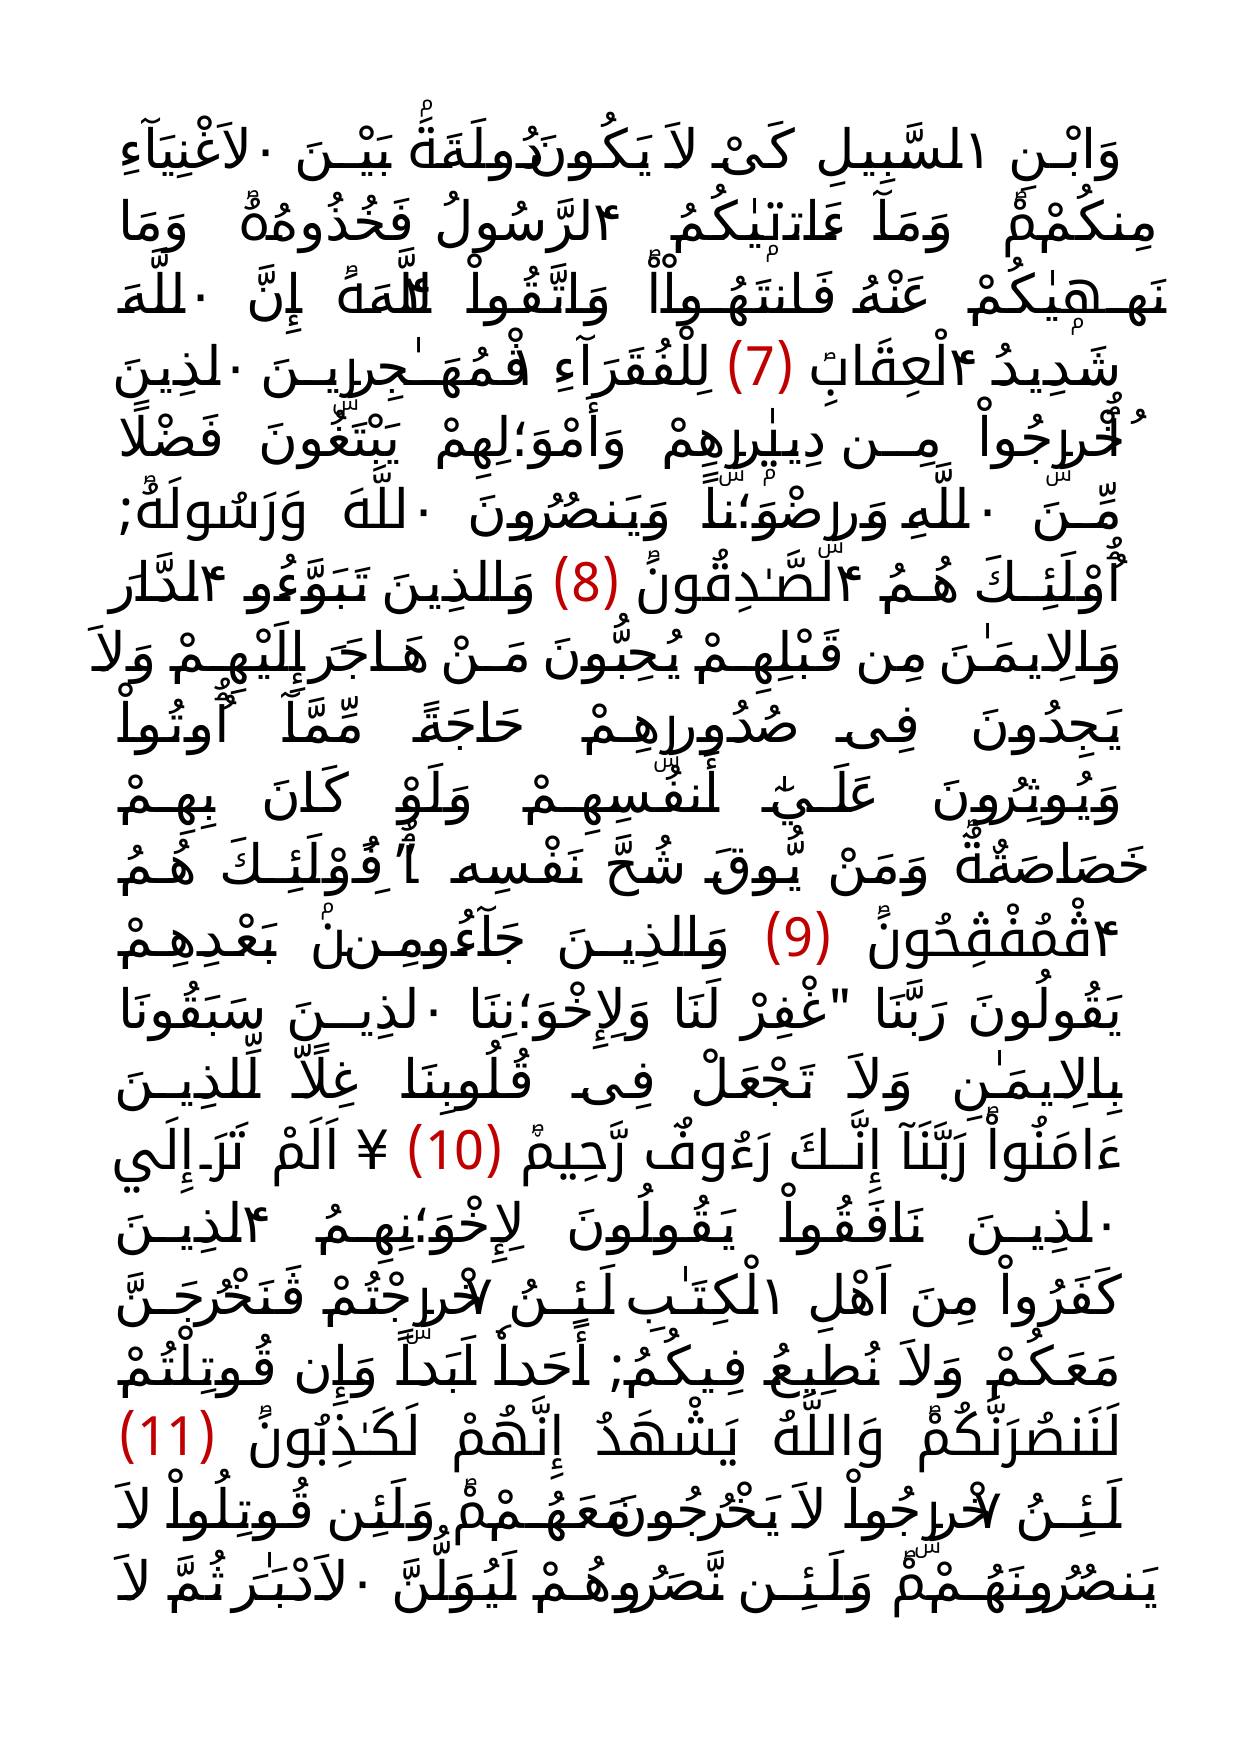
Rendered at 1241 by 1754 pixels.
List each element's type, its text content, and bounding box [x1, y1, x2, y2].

text بِسْمِ ۱للَّهِ ۱لرَّحْمَـٰنِ ۱لرَّحِيمِ سَبَّحَ لِلهِ مَا فِى ۱لسَّمَـٰوَ؛تِ وَمَا فِى ۱لاَرْضِؐ وَهُوَ ۰لْعَزۣيزُ ۴لْحَكِيمُؐ (1) هُوَ ۰ﻟـذِىٓ أَخْرَجَ ۰لذِينَ كَفَرُواْ مِــنَ اَهْلِ ۱لْكِتَـٰبِ مِــن دِيۭـٰرۣهِمْ لَأِوَّلِ ۱لْحَشْرۣؐ مَا ظَنَنتُمُ; أَنْ يَّخْرُجُواْؐ وَظَنُّوٓاْ أَنَّهُم مَّانِعَتُهُمْ حُصُونُهُم مِّــنَ ۰للَّهِؐ فَأَتۭيٰهُمُ ۴للَّهُ مِــنْ حَيْثُ لَمْ يَحْتَسِبُواْؐ ® وَقَذَفَ فِى قُلُوبِهِمُ ۴لرُّعْبَؐ يُخْرۣبُونَ بُيُوتَهُم بِأَيْدِيهِمْ وَأَيْدِى ۱لْمُومِنِينَؐ فَاعْتَبِرُواْ يَـٰٓٱُوْلِى ۱لاَبْصۭـٰرۣؐ (2) وَلَوْلآَ أَننن كَتَبَ ۰للَّهُ عَلَيْهِمُ ۴لْجَلآَءَ لَعَذَّبَهُمْ فِى ۱لدُّنْيۭاؐ وَلَهُمْ فِى ۱لاَخِرَةِ عَذَابُ ۴لنّۭارۣؐ (3) ذَ؛لِــكَ بِأَنَّهُمْ شَآقُّواْ ۴للَّهَ وَرَسُولَهُؐ, وَمَنْ يُّشَآقِّ ۱للَّهَ فَإِنَّ ۰للَّهَ شَدِيدُ ۴لْعِقَابِؐ (4) مَا قَطَعْتُم مِّن لِّينَةٖ اَوْ تَرَكْتُمُوهَا قَآئِمَةٗ عَلَــيٰٓ ٱُصُولِهَا فَبِإِذْنِ ۱للَّهِ وَڤِيُخْزۣيَ ۰لْفَـٰسِقِينَؐ (5) وَمَآ أَفَآءَ ۰للَّهُ عَلَيٰ رَسُولِهِ” مِنْهُمْ فَمَآ أَوْجَفْتُمْ عَلَيْهِ مِــنْ خَيْلٍ وَلاَ رۣكَابٍؐ وَچَكِــنَّ ۰للَّهَ يُسَلِّطُ رُسُلَهُ„ عَلَيٰ مَنْ يَّشَآءُؐ وَاللَّهُ عَلَــيٰ كُلِّ شَيْءٍ قَدِيرٌؐ (6) مَّآ أَفَآءَ ۰للَّهُ عَلَيٰ رَسُولِهِ” مِــنَ اَهْـلِ ۱لْقُرۭيٰ فَلِلهِ وَلِلرَّسُولِ وَلِذِى ۱لْقُرْبۭيٰ وَالْيَتَـٰمۭيٰ وَالْمَسَـٰكِينِ وَابْـنِ ۱لسَّبِيلِ كَىْ لاَ يَكُونَ دُولَةَۢ بَيْــنَ ۰لاَغْنِيَآءِ مِنكُمْؐ وَمَآ ءَاتۭيٰكُمُ ۴لرَّسُولُ فَخُذُوهُؐ وَمَا نَهۭيٰكُمْ عَنْهُ فَانتَهُواْؐ وَاتَّقُواْ ۴للَّهَؐ إِنَّ ۰للَّهَ شَدِيدُ ۴لْعِقَابِؐ (7) لِلْفُقَرَآءِ ۱ڤْمُهَـٰجِرۣيــنَ ۰لذِينَ ٱُخْرۣجُواْ مِــن دِيۭـٰرۣهِمْ وَأَمْوَ؛لِهِمْ يَبْتَغُونَ فَضْلًا مِّــنَ ۰للَّهِ وَرۣضْوَ؛ناً وَيَنصُرُونَ ۰للَّهَ وَرَسُولَهُؐ; ٱُوْلَئِــكَ هُمُ ۴لصَّـٰدِقُونَؐ (8) وَالذِينَ تَبَوَّءُو ۴لدَّارَ وَالِايمَـٰنَ مِن قَبْلِهِمْ يُحِبُّونَ مَــنْ هَاجَرَ إِلَيْهِمْ وَلاَ يَجِدُونَ فِى صُدُورۣهِمْ حَاجَةً مِّمَّآ ٱُوتُواْ وَيُوثِرُونَ عَلَــيٰٓ أَنفُسِهِمْ وَلَوْ كَانَ بِهِمْ خَصَاصَةٌؐ وَمَنْ يُّوقَ شُحَّ نَفْسِهِ” فَٱُوْلَئِــكَ هُمُ ۴ڤْمُفْڤِحُونَؐ (9) وَالذِيــنَ جَآءُو مِـنۢ بَعْدِهِمْ يَقُولُونَ رَبَّنَا "غْفِرْ لَنَا وَلِإِخْوَ؛نِنَا ۰لذِيــنَ سَبَقُونَا بِالِايمَـٰنِ وَلاَ تَجْعَلْ فِى قُلُوبِنَا غِلًاّ لِّلذِيــنَ ءَامَنُواْؐ رَبَّنَآ إِنَّــكَ رَءُوفٌ رَّحِيم٘ؐ (10) ¥ اَلَمْ تَرَ إِلَي ۰لذِيــنَ نَافَقُواْ يَقُولُونَ لِإِخْوَ؛نِهِمُ ۴لذِيــنَ كَفَرُواْ مِنَ اَهْلِ ۱لْكِتَـٰبِ لَـئِــنُ ۷خْرۣجْتُمْ ڤَنَخْرُجَــنَّ مَعَكُمْ وَلاَ نُطِيعُ فِيكُمُ; أَحَداٗ اَبَداً وَإِن قُوتِلْتُمْ لَنَنصُرَنَّكُمْؐ وَاللَّهُ يَشْهَدُ إِنَّهُمْ لَكَـٰذِبُونَؐ (11) لَـئِــنُ ۷خْرۣجُواْ لاَ يَخْرُجُونَ مَعَهُمْؐ وَلَئِن قُوتِلُواْ لاَ يَنصُرُونَهُمْؐ وَلَـئِــن نَّصَرُوهُمْ لَيُوَلُّنَّ ۰لاَدْبَـٰرَ ثُمَّ لاَ يُنصَرُونَؐ (12) لَأَنتُمُ; أَشَدُّ رَهْبَةً فِى صُدُورۣهِم مِّــنَ ۰للَّهِؐ ذَ؛لِــكَ بِأَنَّهُمْ قَوْمٌ لاَّ يَفْقَهُونَؐ (13) لاَ يُقَـٰتِلُونَكُمْ جَمِيعاٗ اِلاَّ فِى قُريً مُّحَصَّنَةٖ اَوْ مِنْ وَّرَآءِ جُدُرٙؐ بَأْسُهُم بَيْنَهُمْ شَدِيدٌؐ تَحْسِبُهُمْ جَمِيعاً وَقُلُوبُهُمْ شَتّۭيٰؐ ذَ؛لِــكَ بِأَنَّهُمْ قَوْمٌ لاَّ يَعْقِلُونَؐ (14) كَمَثَلِ ۱لذِينَ مِــن قَبْلِهِمْ قَرۣيباًؐ ذَاقُواْ وَبَالَ أَمْرۣهِمْؐ وَلَهُمْ عَذَاب٘ اَلِيمٌؐ (15) كَمَثَـلِ ۱لشَّيْطَـٰنِ إِذْ قَالَ لِلِانسَـٰنِ ۹كْفُرْ فَلَمَّا كَفَرَ قَالَ إِنِّى بَرۣىٓءٌ مِّنــكَ إِنِّــيَ أَخَافُ ۴للَّهَ رَبَّ ۰لْعَـٰلَمِينَؐ (16) فَكَانَ عَـٰقِبَتَهُمَآ أَنَّهُمَا فِى ۱لنّۭارۣ خَالِدَيْنِ فِيهَاؐ وَذَ؛لِــكَ جَزَ×ؤُاْ ۴لظَّـٰلِمِينَؐ (17) يَـٰٓأَيُّهَا ۰لذِيــنَ ءَامَنُواْ èتَّقُواْ ۴للَّهَ وَلْتَنظُرْ نَفْــسٌ مَّا قَدَّمَتْ لِغَدٍؐ وَاتَّقُواْ ۴للَّهَؐ إِنَّ ۰للَّهَ خَبِيرٛ بِمَا تَعْمَلُونَؐ (18) وَلاَ تَكُونُواْ كَالذِيــنَ نَسُواْ ۴للَّهَ فَأَنسۭيٰهُمُ; أَنفُسَهُمُؐ; ٱُوْلَئِــكَ هُمُ ۴لْفَـٰسِقُونَؐ (19) لاَ يَسْتَوۣىٓ أَصْحَـٰبُ ۴لنّۭارۣ وَأَصْحَـٰبُ ۴لْجَنَّةِؐ أَصْحَـٰبُ ۴لْجَنَّةِ هُمُ ۴لْفَآئِزُونَؐ (20) لَوَ اَنزَلْنَا هَـٰذَا ۰لْقُرْءَانَ عَلَيٰ جَبَلٍ لَّرَأَيْتَهُ„ خَـٰشِعاً مُّتَصَدِّعاً مِّــنْ خَشْيَةِ ۱للَّهِؐ وَتِلْــكَ ۰لاَمْثَـٰــلُ نَضْرۣبُهَا لِلنَّاسسسِ لَعَلَّهُمْ يَتَفَكَّرُونَؐ (21) هُوَ ۰للَّهُ ۴ﻟ﮲ لآَ إِچَهَ إِلاَّ هُوَؐ عَـٰلِمُ ۴لْغَيْبِ وَالشَّهَـٰدَةِؐ هُوَ ۰لرَّحْمَـٰنُ ۴لرَّحِيمُؐ (22) هُوَ ۰للَّهُ ۴ﻟ﮲ لآَ إِچَهَ إِلاَّ هُوَ ۰لْمَلِــكُ ۴لْقُدُّوسسسُ ۴لسَّچَمُ ۴لْمُومِــنُ ۴لْمُهَيْمِنُ ۴لْعَزۣيزُ ۴لْجَبَّارُ ۴لْمُتَكَبِّرُؐ سُبْحَـٰــنَ ۰للَّهِ عَمَّا يُشْرۣكُونَؐ (23) هُوَ ۰للَّهُ ۴لْخَـٰلِقُ ۴لْبَارۣىُٔ ۴لْمُصَوّۣرُؐ لَهُ ۴لاَسْمَآءُ ۴لْحُسْنۭيٰؐ يُسَبِّحُ لَهُ„ مَا فِى ۱لسَّمَـٰوَ؛تِ وَالاَرْضِؐ وَهُوَ ۰لْعَزۣيزُ ۴لْحَكِيمُ (24) [118, 118, 1122, 1622]
